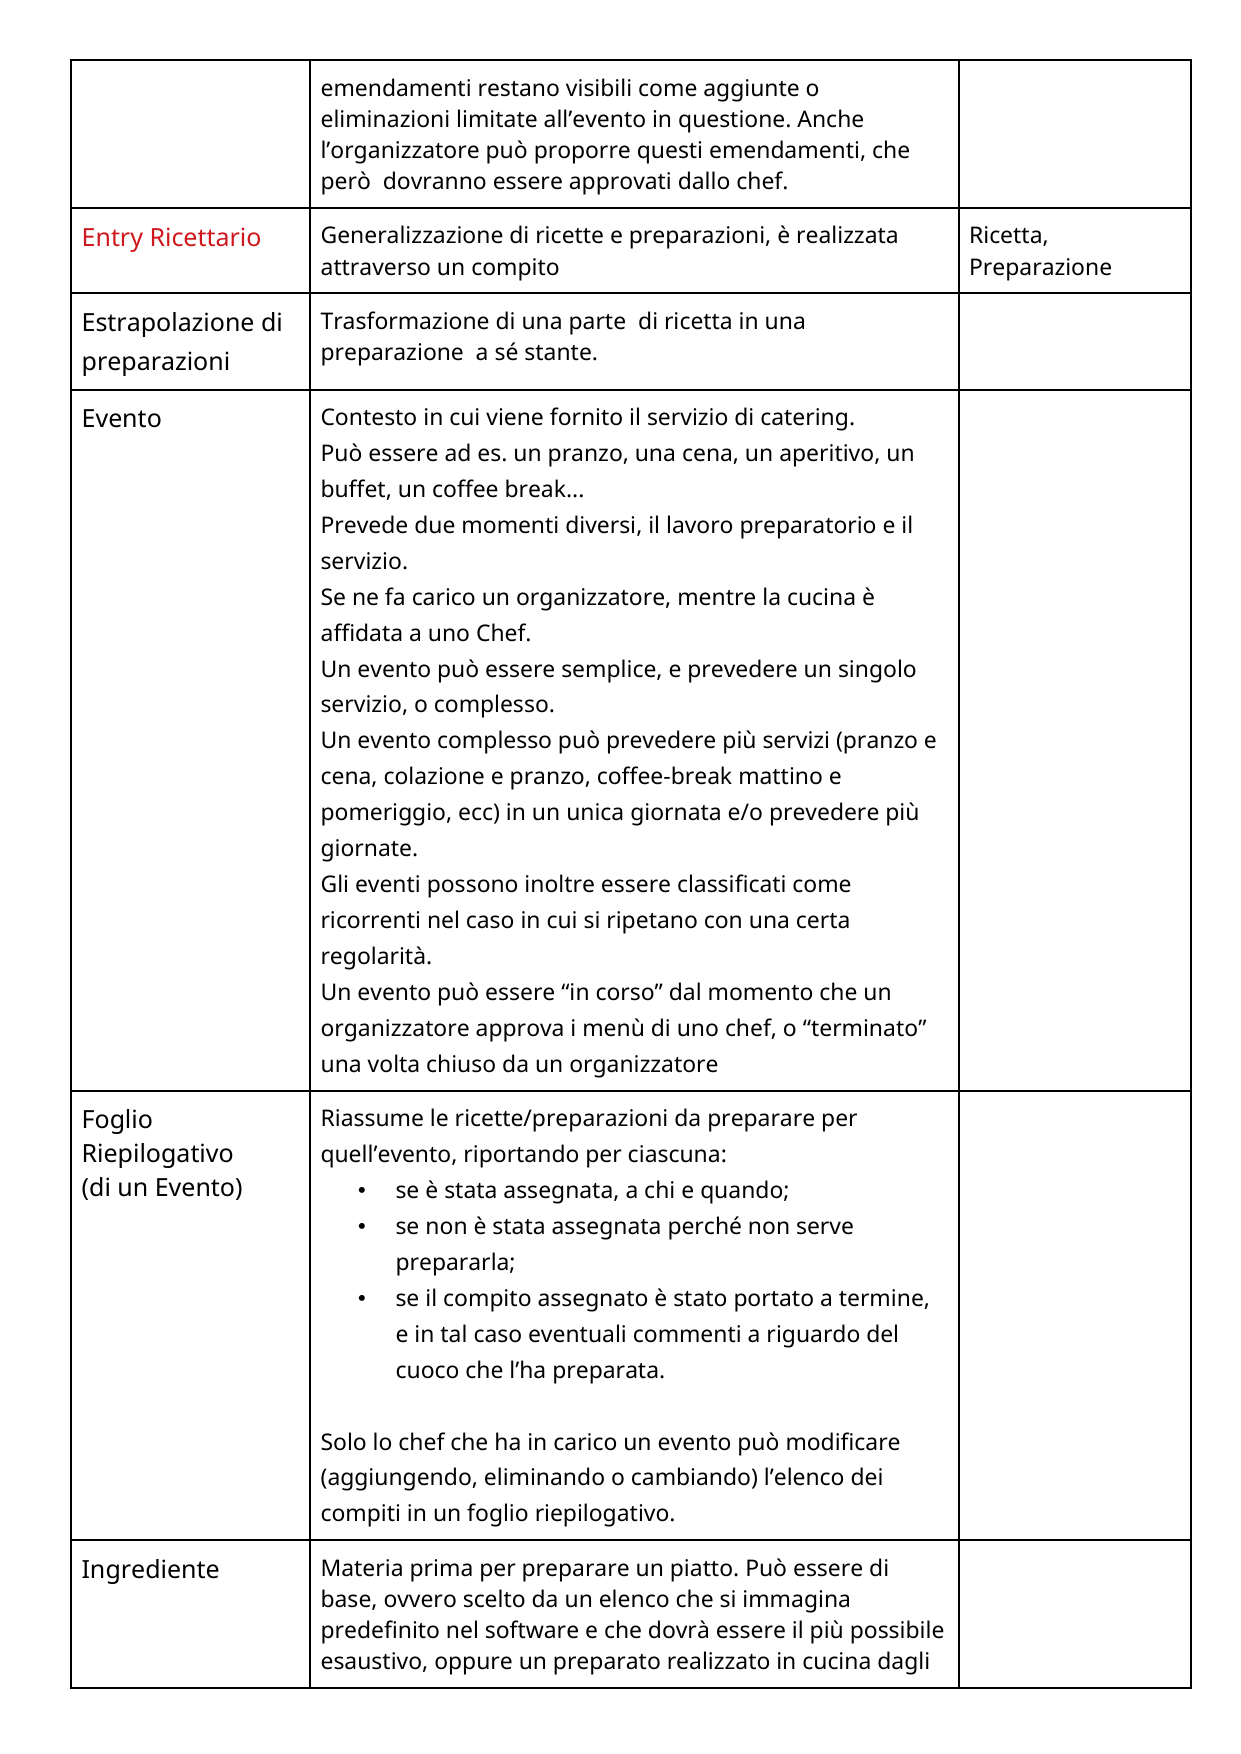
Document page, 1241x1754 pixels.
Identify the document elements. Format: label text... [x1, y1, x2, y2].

table_cell Ricetta, Preparazione [960, 209, 1190, 292]
table_cell Materia prima per preparare un piatto. Può essere di base, ovvero scelto da un elenco che si immagina predefinito nel software e che dovrà essere il più possibile esaustivo, oppure un preparato realizzato in cucina dagli [311, 1541, 958, 1687]
table_cell Entry Ricettario [72, 209, 309, 292]
table_cell [960, 391, 1190, 1089]
table_cell Estrapolazione di preparazioni [72, 294, 309, 388]
table_cell Evento [72, 391, 309, 1089]
table_cell [960, 1092, 1190, 1539]
table_cell [960, 1541, 1190, 1687]
table_cell Foglio Riepilogativo (di un Evento) [72, 1092, 309, 1539]
table_cell emendamenti restano visibili come aggiunte o eliminazioni limitate all’evento in questione. Anche l’organizzatore può proporre questi emendamenti, che però dovranno essere approvati dallo chef. [311, 61, 958, 207]
table_cell [960, 61, 1190, 207]
table_cell Contesto in cui viene fornito il servizio di catering. Può essere ad es. un pranzo, una cena, un aperitivo, un buffet, un coffee break... Prevede due momenti diversi, il lavoro preparatorio e il servizio. Se ne fa carico un organizzatore, mentre la cucina è affidata a uno Chef. Un evento può essere semplice, e prevedere un singolo servizio, o complesso. Un evento complesso può prevedere più servizi (pranzo e cena, colazione e pranzo, coffee-break mattino e pomeriggio, ecc) in un unica giornata e/o prevedere più giornate. Gli eventi possono inoltre essere classificati come ricorrenti nel caso in cui si ripetano con una certa regolarità. Un evento può essere “in corso” dal momento che un organizzatore approva i menù di uno chef, o “terminato” una volta chiuso da un organizzatore [311, 391, 958, 1089]
table_cell Trasformazione di una parte di ricetta in una preparazione a sé stante. [311, 294, 958, 388]
table_cell Generalizzazione di ricette e preparazioni, è realizzata attraverso un compito [311, 209, 958, 292]
table_cell [72, 61, 309, 207]
table_cell Riassume le ricette/preparazioni da preparare per quell’evento, riportando per ciascuna: se è stata assegnata, a chi e quando; se non è stata assegnata perché non serve prepararla; se il compito assegnato è stato portato a termine, e in tal caso eventuali commenti a riguardo del cuoco che l’ha preparata. Solo lo chef che ha in carico un evento può modificare (aggiungendo, eliminando o cambiando) l’elenco dei compiti in un foglio riepilogativo. [311, 1092, 958, 1539]
table_cell [960, 294, 1190, 388]
table_cell Ingrediente [72, 1541, 309, 1687]
